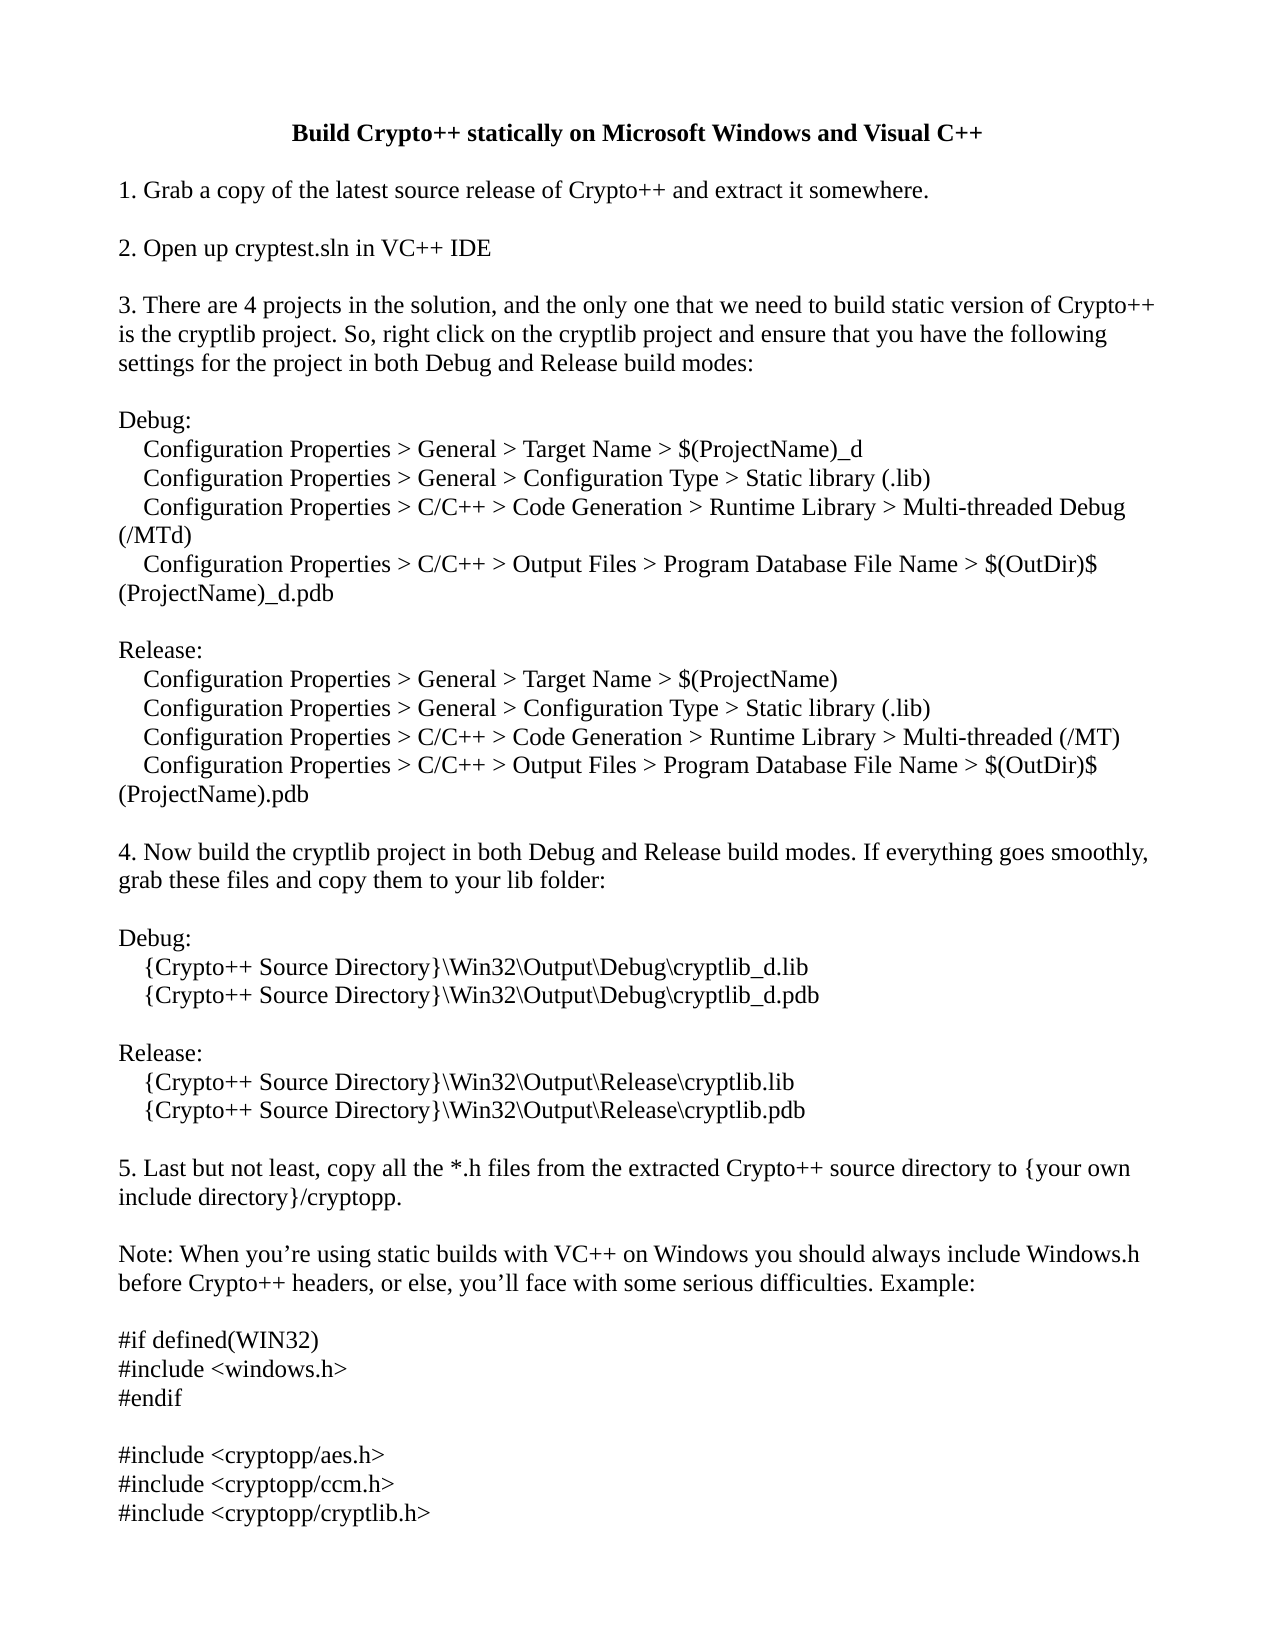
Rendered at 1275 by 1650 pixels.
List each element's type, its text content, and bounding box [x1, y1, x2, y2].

text #include <windows.h> [118, 1354, 1157, 1383]
text 2. Open up cryptest.sln in VC++ IDE [118, 233, 1157, 262]
text 5. Last but not least, copy all the *.h files from the extracted Crypto++ source directory to {your own include directory}/cryptopp. [118, 1153, 1157, 1211]
text Configuration Properties > C/C++ > Code Generation > Runtime Library > Multi-threaded Debug (/MTd) [118, 492, 1157, 549]
text #endif [118, 1383, 1157, 1412]
text Release: [118, 1038, 1157, 1067]
text Configuration Properties > C/C++ > Output Files > Program Database File Name > $(OutDir)$(ProjectName).pdb [118, 751, 1157, 808]
text Configuration Properties > General > Target Name > $(ProjectName)_d [118, 434, 1157, 463]
text Debug: [118, 406, 1157, 434]
text Note: When you’re using static builds with VC++ on Windows you should always include Windows.h before Crypto++ headers, or else, you’ll face with some serious difficulties. Example: [118, 1239, 1157, 1297]
text {Crypto++ Source Directory}\Win32\Output\Release\cryptlib.pdb [118, 1096, 1157, 1124]
text 1. Grab a copy of the latest source release of Crypto++ and extract it somewhere. [118, 176, 1157, 204]
text #include <cryptopp/ccm.h> [118, 1469, 1157, 1498]
text Configuration Properties > General > Configuration Type > Static library (.lib) [118, 693, 1157, 722]
text {Crypto++ Source Directory}\Win32\Output\Debug\cryptlib_d.lib [118, 952, 1157, 981]
text Configuration Properties > C/C++ > Output Files > Program Database File Name > $(OutDir)$(ProjectName)_d.pdb [118, 549, 1157, 607]
text Release: [118, 636, 1157, 664]
text 4. Now build the cryptlib project in both Debug and Release build modes. If everything goes smoothly, grab these files and copy them to your lib folder: [118, 837, 1157, 894]
text Configuration Properties > C/C++ > Code Generation > Runtime Library > Multi-threaded (/MT) [118, 722, 1157, 751]
text #include <cryptopp/cryptlib.h> [118, 1498, 1157, 1527]
text Configuration Properties > General > Configuration Type > Static library (.lib) [118, 463, 1157, 492]
text Build Crypto++ statically on Microsoft Windows and Visual C++ [118, 118, 1157, 147]
text Configuration Properties > General > Target Name > $(ProjectName) [118, 664, 1157, 693]
text {Crypto++ Source Directory}\Win32\Output\Debug\cryptlib_d.pdb [118, 981, 1157, 1009]
text {Crypto++ Source Directory}\Win32\Output\Release\cryptlib.lib [118, 1067, 1157, 1096]
text #if defined(WIN32) [118, 1326, 1157, 1354]
text 3. There are 4 projects in the solution, and the only one that we need to build static version of Crypto++ is the cryptlib project. So, right click on the cryptlib project and ensure that you have the following settings for the project in both Debug and Release build modes: [118, 291, 1157, 377]
text Debug: [118, 923, 1157, 952]
text #include <cryptopp/aes.h> [118, 1441, 1157, 1469]
